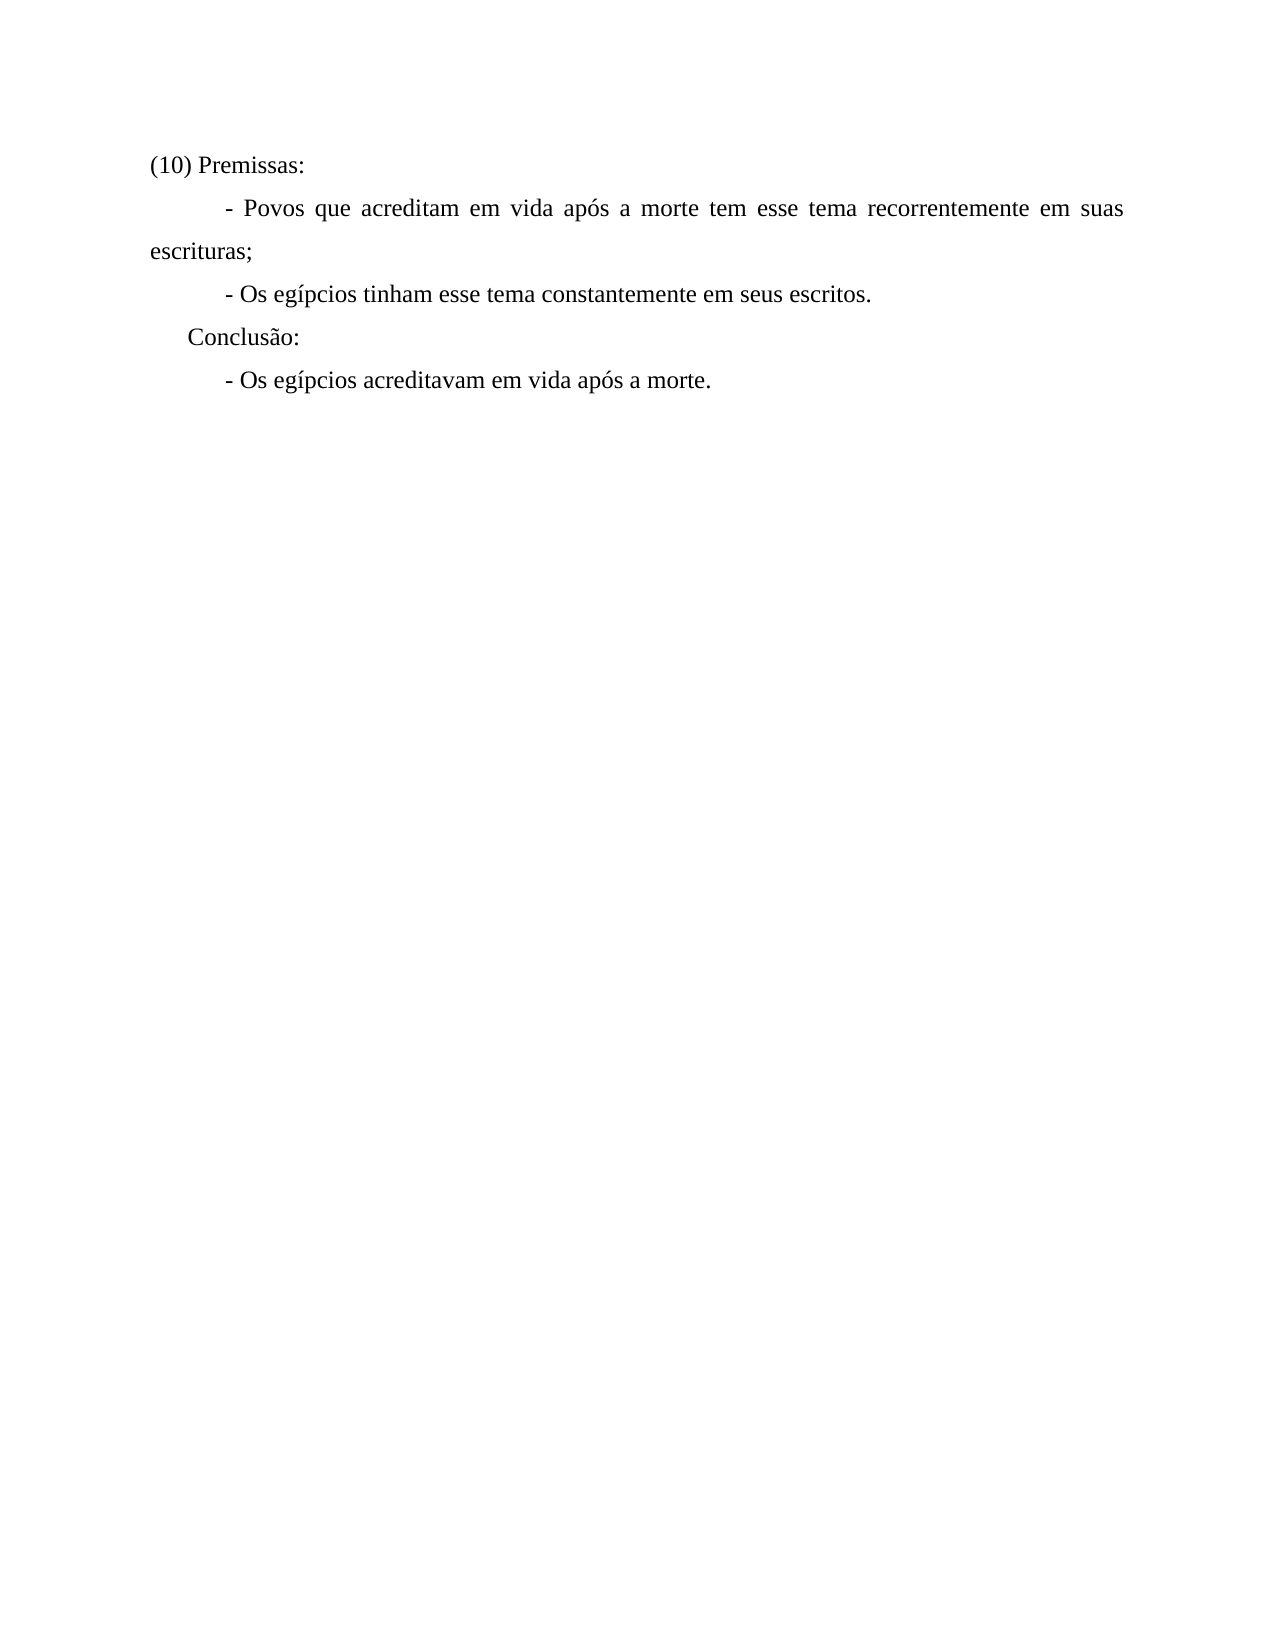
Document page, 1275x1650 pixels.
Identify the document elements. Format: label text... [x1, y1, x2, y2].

text - Os egípcios tinham esse tema constantemente em seus escritos. [150, 279, 1125, 308]
text - Os egípcios acreditavam em vida após a morte. [150, 366, 1125, 394]
text - Povos que acreditam em vida após a morte tem esse tema recorrentemente em suas escrituras; [150, 193, 1125, 265]
text Conclusão: [150, 322, 1125, 351]
text (10) Premissas: [150, 150, 1125, 179]
